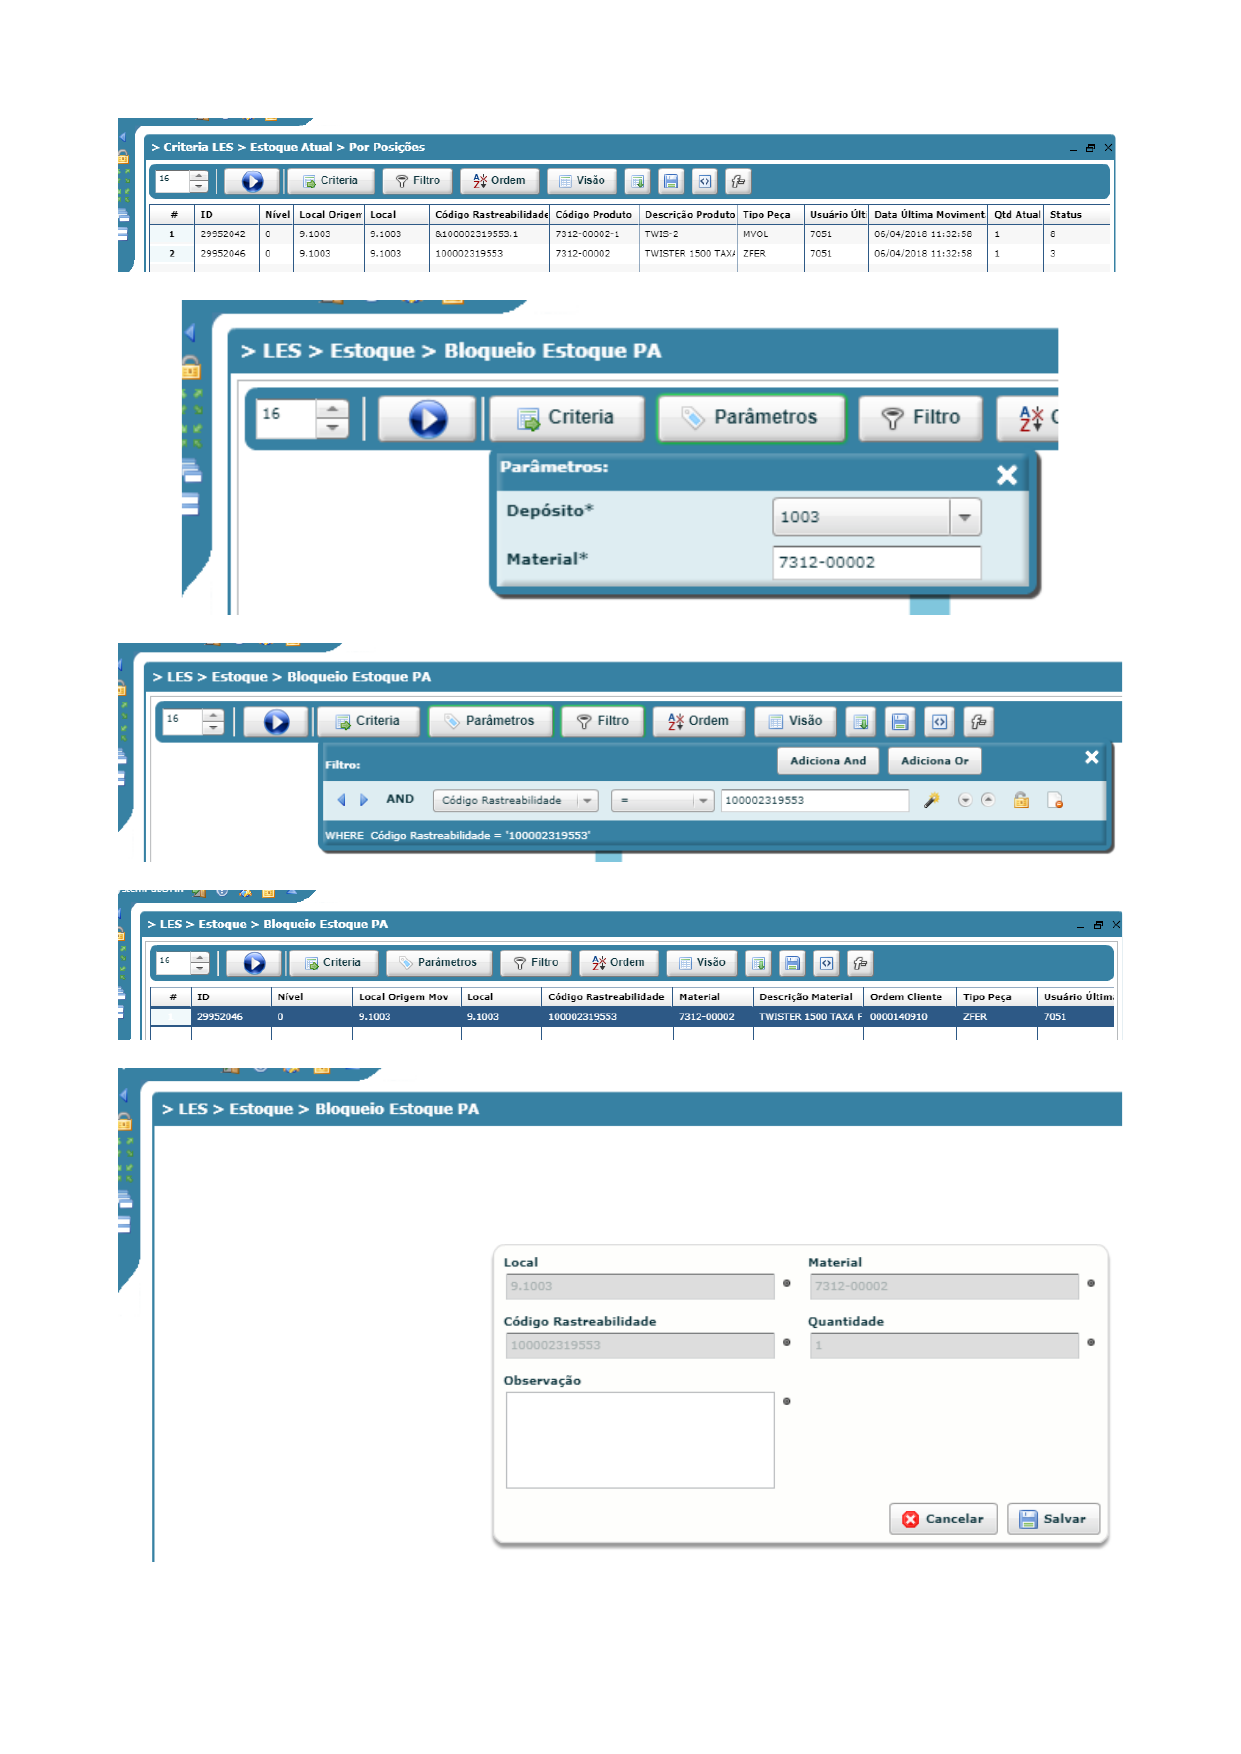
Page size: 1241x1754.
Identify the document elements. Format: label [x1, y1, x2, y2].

picture [181, 300, 1059, 615]
picture [118, 1068, 1123, 1562]
picture [118, 890, 1123, 1040]
picture [118, 643, 1123, 862]
picture [118, 118, 1123, 272]
